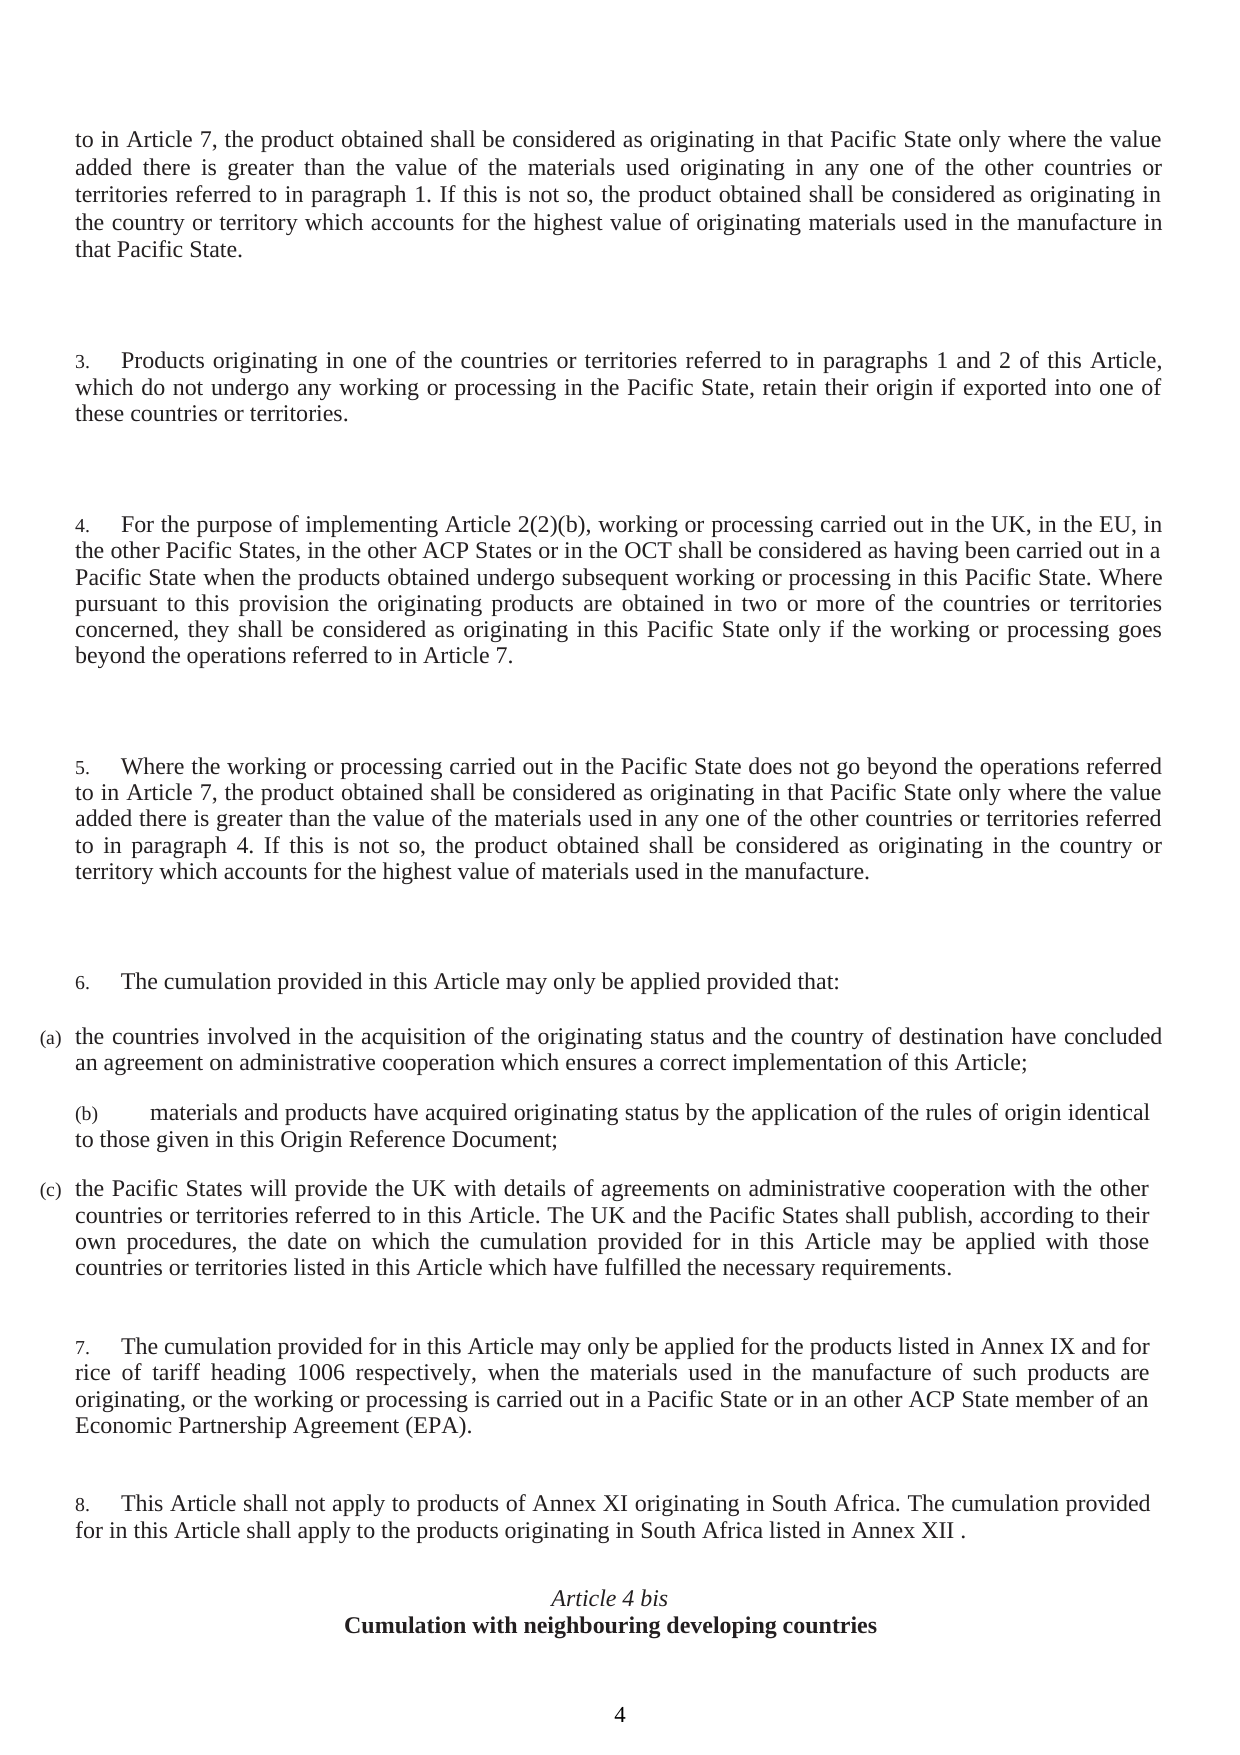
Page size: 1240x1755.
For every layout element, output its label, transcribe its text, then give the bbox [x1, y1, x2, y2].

list The cumulation provided in this Article may only be applied provided that: [75, 969, 1164, 995]
text Article 4 bis [75, 1583, 1147, 1611]
list to in Article 7, the product obtained shall be considered as originating in that Pacific State only where the value added there is greater than the value of the materials used originating in any one of the other countries or territories referred to in paragraph 1. If this is not so, the product obtained shall be considered as originating in the country or territory which accounts for the highest value of originating materials used in the manufacture in that Pacific State. [75, 125, 1164, 263]
list the countries involved in the acquisition of the originating status and the country of destination have concluded an agreement on administrative cooperation which ensures a correct implementation of this Article; [39, 1023, 1164, 1076]
list The cumulation provided for in this Article may only be applied for the products listed in Annex IX and for rice of tariff heading 1006 respectively, when the materials used in the manufacture of such products are originating, or the working or processing is carried out in a Pacific State or in an other ACP State member of an Economic Partnership Agreement (EPA). [75, 1333, 1152, 1438]
list Where the working or processing carried out in the Pacific State does not go beyond the operations referred to in Article 7, the product obtained shall be considered as originating in that Pacific State only where the value added there is greater than the value of the materials used in any one of the other countries or territories referred to in paragraph 4. If this is not so, the product obtained shall be considered as originating in the country or territory which accounts for the highest value of materials used in the manufacture. [75, 753, 1164, 884]
list This Article shall not apply to products of Annex XI originating in South Africa. The cumulation provided for in this Article shall apply to the products originating in South Africa listed in Annex XII . [75, 1491, 1152, 1543]
text Cumulation with neighbouring developing countries [75, 1611, 1147, 1639]
list materials and products have acquired originating status by the application of the rules of origin identical to those given in this Origin Reference Document; [75, 1100, 1152, 1152]
list the Pacific States will provide the UK with details of agreements on administrative cooperation with the other countries or territories referred to in this Article. The UK and the Pacific States shall publish, according to their own procedures, the date on which the cumulation provided for in this Article may be applied with those countries or territories listed in this Article which have fulfilled the necessary requirements. [39, 1176, 1152, 1281]
list For the purpose of implementing Article 2(2)(b), working or processing carried out in the UK, in the EU, in the other Pacific States, in the other ACP States or in the OCT shall be considered as having been carried out in a Pacific State when the products obtained undergo subsequent working or processing in this Pacific State. Where pursuant to this provision the originating products are obtained in two or more of the countries or territories concerned, they shall be considered as originating in this Pacific State only if the working or processing goes beyond the operations referred to in Article 7. [75, 511, 1164, 669]
list Products originating in one of the countries or territories referred to in paragraphs 1 and 2 of this Article, which do not undergo any working or processing in the Pacific State, retain their origin if exported into one of these countries or territories. [75, 348, 1164, 427]
